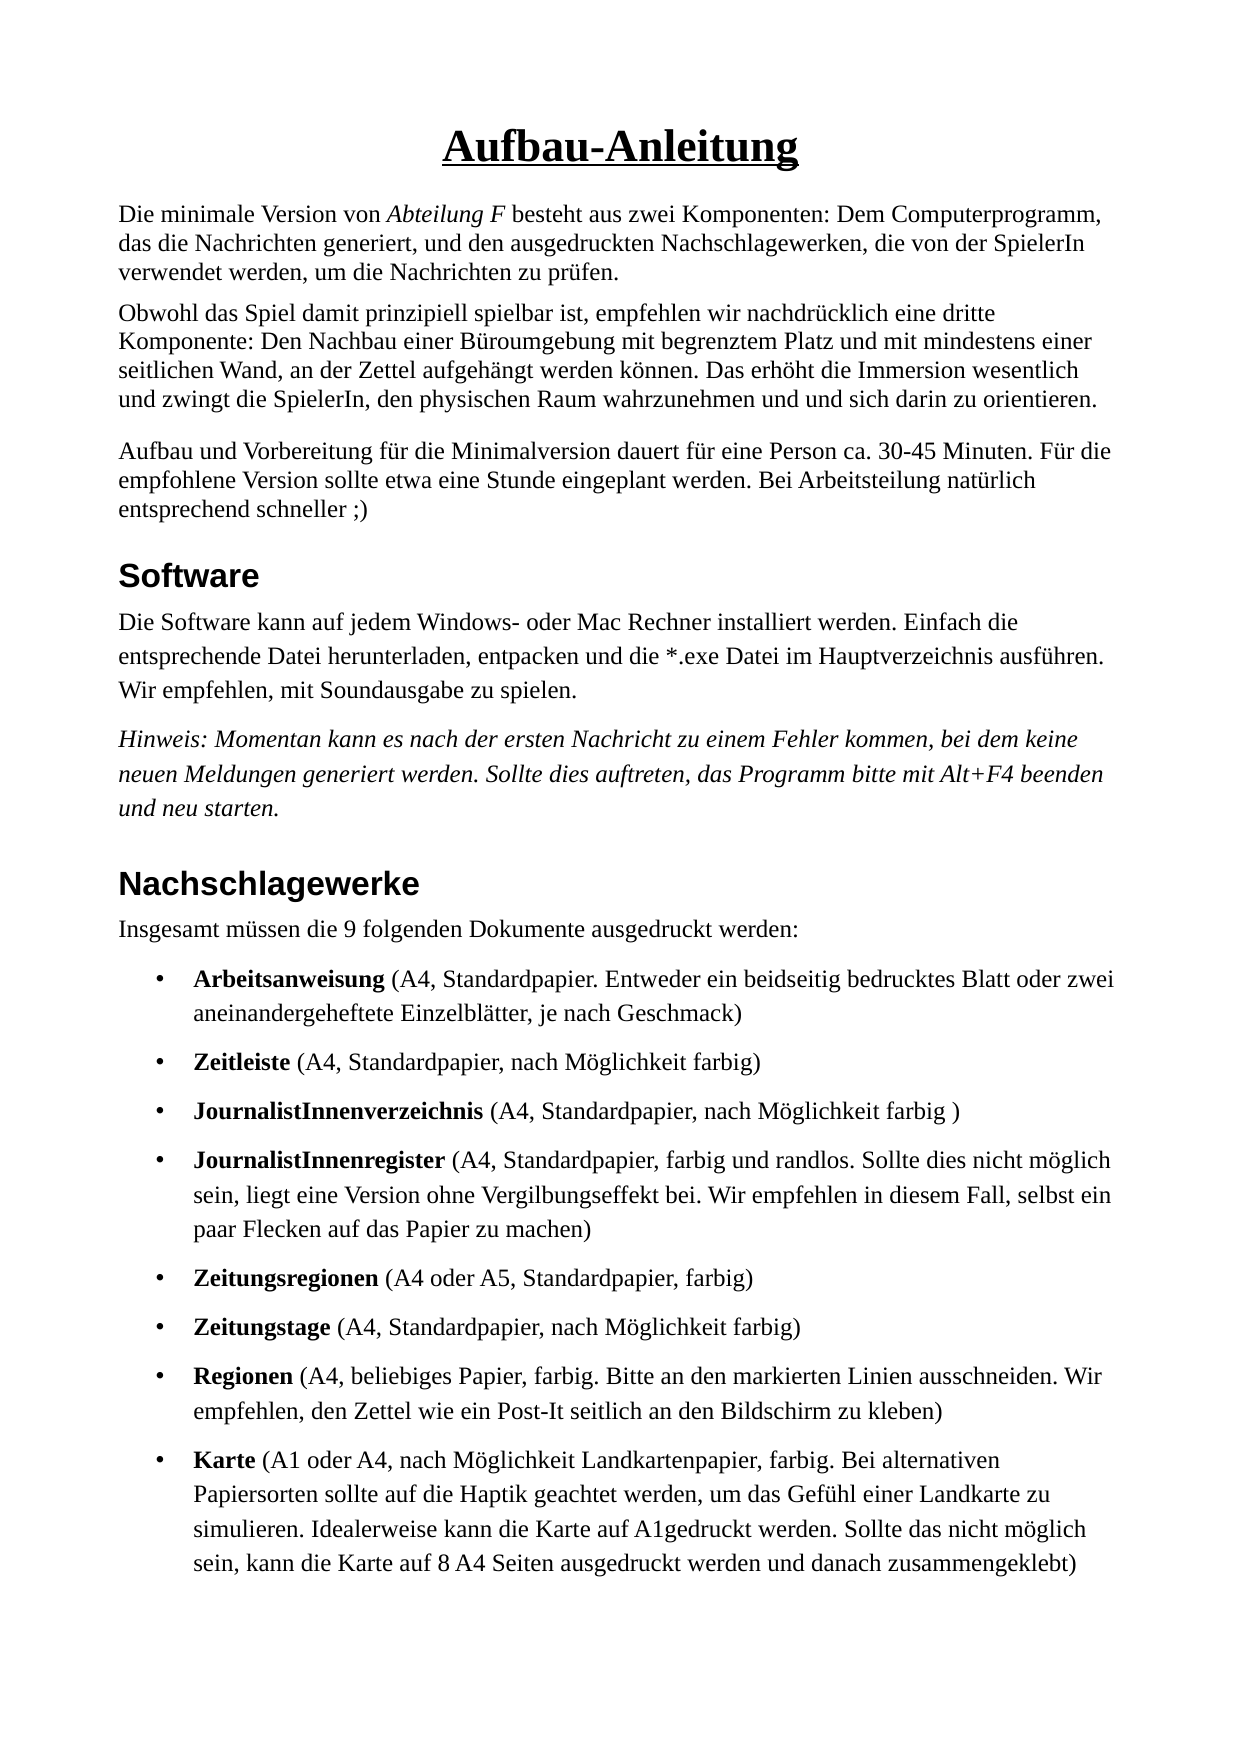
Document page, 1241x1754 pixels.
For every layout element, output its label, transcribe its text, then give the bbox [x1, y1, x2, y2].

text Obwohl das Spiel damit prinzipiell spielbar ist, empfehlen wir nachdrücklich eine dritte Komponente: Den Nachbau einer Büroumgebung mit begrenztem Platz und mit mindestens einer seitlichen Wand, an der Zettel aufgehängt werden können. Das erhöht die Immersion wesentlich und zwingt die SpielerIn, den physischen Raum wahrzunehmen und und sich darin zu orientieren. [118, 298, 1122, 413]
list Arbeitsanweisung (A4, Standardpapier. Entweder ein beidseitig bedrucktes Blatt oder zwei aneinandergeheftete Einzelblätter, je nach Geschmack) [156, 964, 1122, 1027]
text Hinweis: Momentan kann es nach der ersten Nachricht zu einem Fehler kommen, bei dem keine neuen Meldungen generiert werden. Sollte dies auftreten, das Programm bitte mit Alt+F4 beenden und neu starten. [118, 724, 1122, 822]
text Aufbau-Anleitung [118, 118, 1122, 171]
text Insgesamt müssen die 9 folgenden Dokumente ausgedruckt werden: [118, 914, 1122, 943]
list Zeitleiste (A4, Standardpapier, nach Möglichkeit farbig) [156, 1047, 1122, 1076]
list Regionen (A4, beliebiges Papier, farbig. Bitte an den markierten Linien ausschneiden. Wir empfehlen, den Zettel wie ein Post-It seitlich an den Bildschirm zu kleben) [156, 1361, 1122, 1425]
text Aufbau und Vorbereitung für die Minimalversion dauert für eine Person ca. 30-45 Minuten. Für die empfohlene Version sollte etwa eine Stunde eingeplant werden. Bei Arbeitsteilung natürlich entsprechend schneller ;) [118, 436, 1122, 523]
list Karte (A1 oder A4, nach Möglichkeit Landkartenpapier, farbig. Bei alternativen Papiersorten sollte auf die Haptik geachtet werden, um das Gefühl einer Landkarte zu simulieren. Idealerweise kann die Karte auf A1gedruckt werden. Sollte das nicht möglich sein, kann die Karte auf 8 A4 Seiten ausgedruckt werden und danach zusammengeklebt) [156, 1445, 1122, 1577]
list Zeitungsregionen (A4 oder A5, Standardpapier, farbig) [156, 1263, 1122, 1292]
list JournalistInnenverzeichnis (A4, Standardpapier, nach Möglichkeit farbig ) [156, 1096, 1122, 1125]
text Die Software kann auf jedem Windows- oder Mac Rechner installiert werden. Einfach die entsprechende Datei herunterladen, entpacken und die *.exe Datei im Hauptverzeichnis ausführen. Wir empfehlen, mit Soundausgabe zu spielen. [118, 607, 1122, 704]
subtitle Software [118, 555, 1122, 594]
list Zeitungstage (A4, Standardpapier, nach Möglichkeit farbig) [156, 1312, 1122, 1341]
subtitle Nachschlagewerke [118, 863, 1122, 902]
text Die minimale Version von Abteilung F besteht aus zwei Komponenten: Dem Computerprogramm, das die Nachrichten generiert, und den ausgedruckten Nachschlagewerken, die von der SpielerIn verwendet werden, um die Nachrichten zu prüfen. [118, 199, 1122, 286]
list JournalistInnenregister (A4, Standardpapier, farbig und randlos. Sollte dies nicht möglich sein, liegt eine Version ohne Vergilbungseffekt bei. Wir empfehlen in diesem Fall, selbst ein paar Flecken auf das Papier zu machen) [156, 1145, 1122, 1243]
